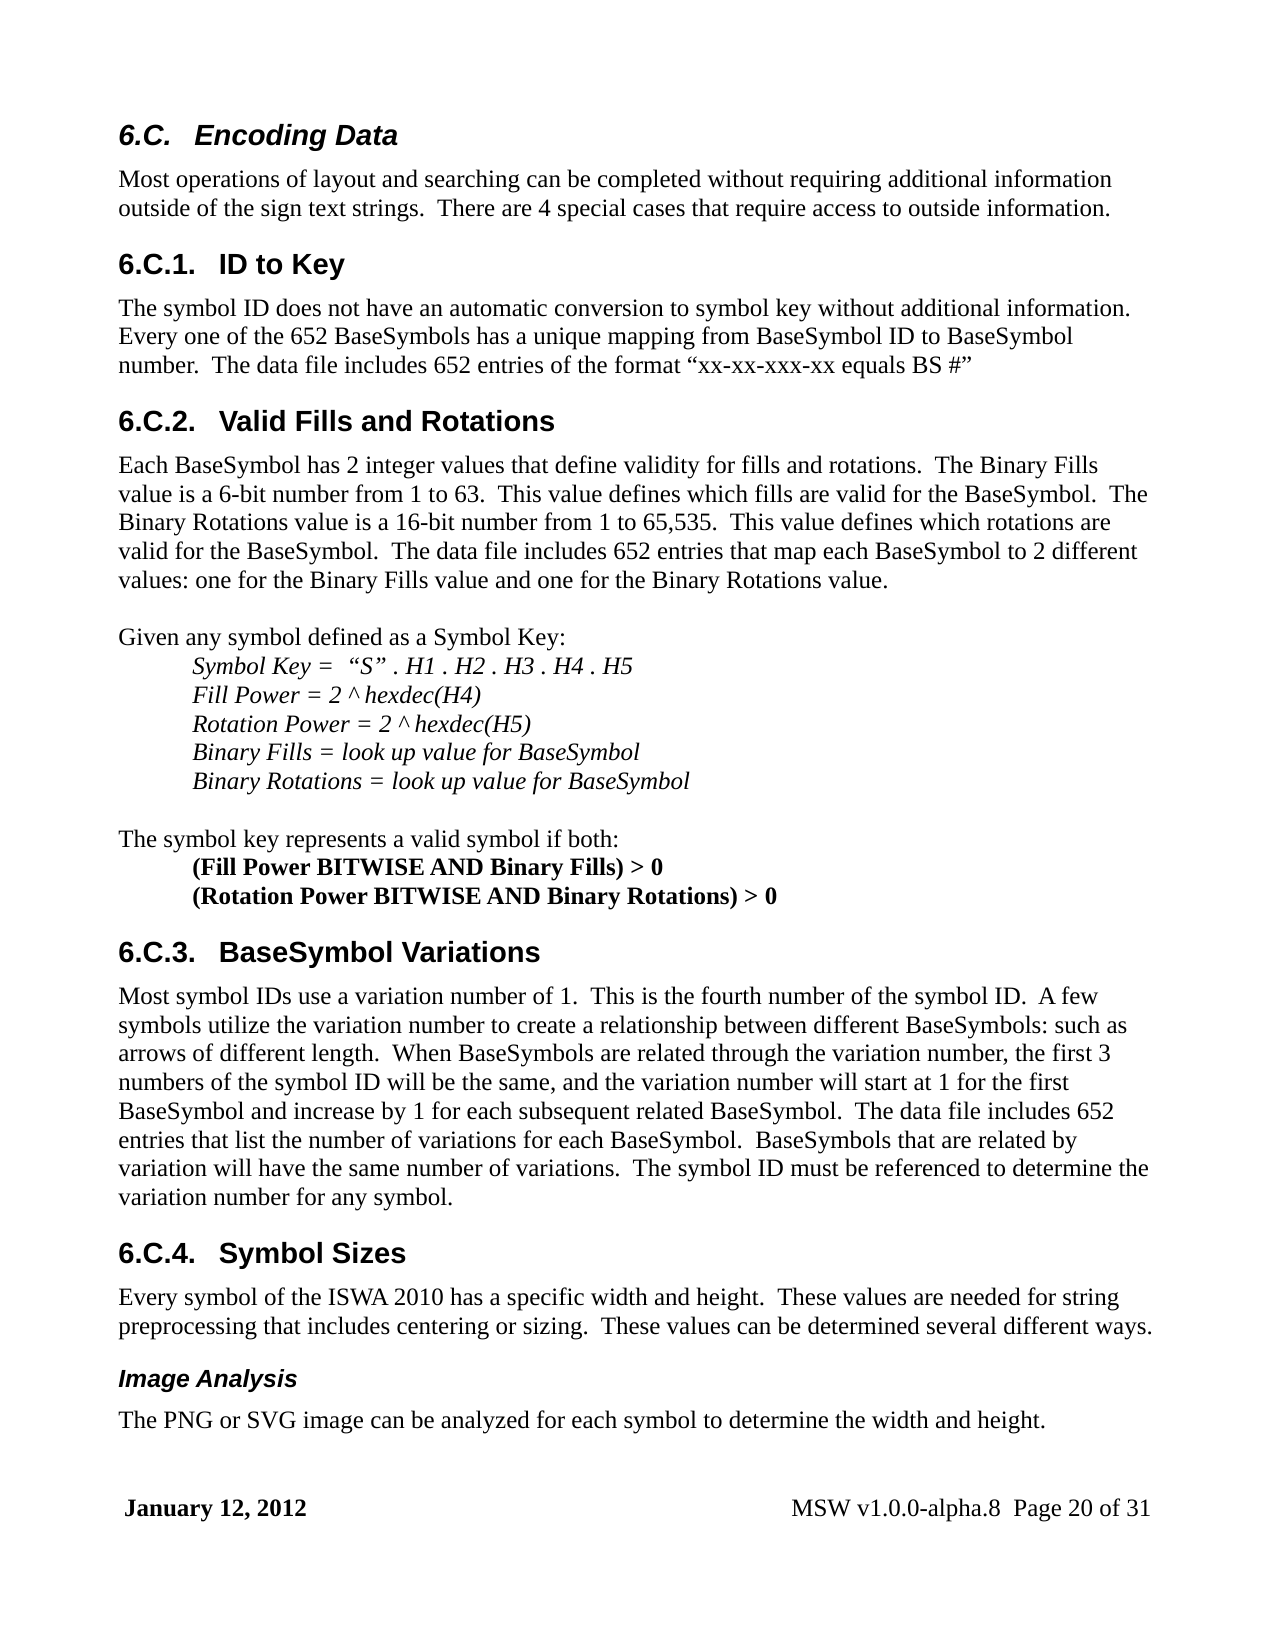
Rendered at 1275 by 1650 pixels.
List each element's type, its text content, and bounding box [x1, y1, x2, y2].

text (Rotation Power BITWISE AND Binary Rotations) > 0 [192, 881, 1157, 910]
subtitle ID to Key [118, 247, 1157, 280]
subtitle Valid Fills and Rotations [118, 404, 1157, 437]
subtitle Image Analysis [118, 1364, 1157, 1393]
text The symbol key represents a valid symbol if both: [118, 824, 1157, 852]
text (Fill Power BITWISE AND Binary Fills) > 0 [192, 852, 1157, 881]
text Fill Power = 2 ^ hexdec(H4) [192, 680, 1157, 709]
subtitle BaseSymbol Variations [118, 935, 1157, 968]
text Binary Fills = look up value for BaseSymbol [192, 737, 1157, 766]
text Every symbol of the ISWA 2010 has a specific width and height. These values are needed for string preprocessing that includes centering or sizing. These values can be determined several different ways. [118, 1282, 1157, 1339]
text Most symbol IDs use a variation number of 1. This is the fourth number of the symbol ID. A few symbols utilize the variation number to create a relationship between different BaseSymbols: such as arrows of different length. When BaseSymbols are related through the variation number, the first 3 numbers of the symbol ID will be the same, and the variation number will start at 1 for the first BaseSymbol and increase by 1 for each subsequent related BaseSymbol. The data file includes 652 entries that list the number of variations for each BaseSymbol. BaseSymbols that are related by variation will have the same number of variations. The symbol ID must be referenced to determine the variation number for any symbol. [118, 981, 1157, 1211]
subtitle Symbol Sizes [118, 1236, 1157, 1269]
text The PNG or SVG image can be analyzed for each symbol to determine the width and height. [118, 1406, 1157, 1434]
text The symbol ID does not have an automatic conversion to symbol key without additional information. Every one of the 652 BaseSymbols has a unique mapping from BaseSymbol ID to BaseSymbol number. The data file includes 652 entries of the format “xx-xx-xxx-xx equals BS #” [118, 293, 1157, 379]
text Binary Rotations = look up value for BaseSymbol [192, 766, 1157, 795]
text Each BaseSymbol has 2 integer values that define validity for fills and rotations. The Binary Fills value is a 6-bit number from 1 to 63. This value defines which fills are valid for the BaseSymbol. The Binary Rotations value is a 16-bit number from 1 to 65,535. This value defines which rotations are valid for the BaseSymbol. The data file includes 652 entries that map each BaseSymbol to 2 different values: one for the Binary Fills value and one for the Binary Rotations value. [118, 450, 1157, 594]
subtitle Encoding Data [118, 118, 1157, 152]
text Symbol Key = “S” . H1 . H2 . H3 . H4 . H5 [192, 651, 1157, 680]
text Rotation Power = 2 ^ hexdec(H5) [192, 709, 1157, 737]
text Most operations of layout and searching can be completed without requiring additional information outside of the sign text strings. There are 4 special cases that require access to outside information. [118, 164, 1157, 222]
text Given any symbol defined as a Symbol Key: [118, 622, 1157, 651]
